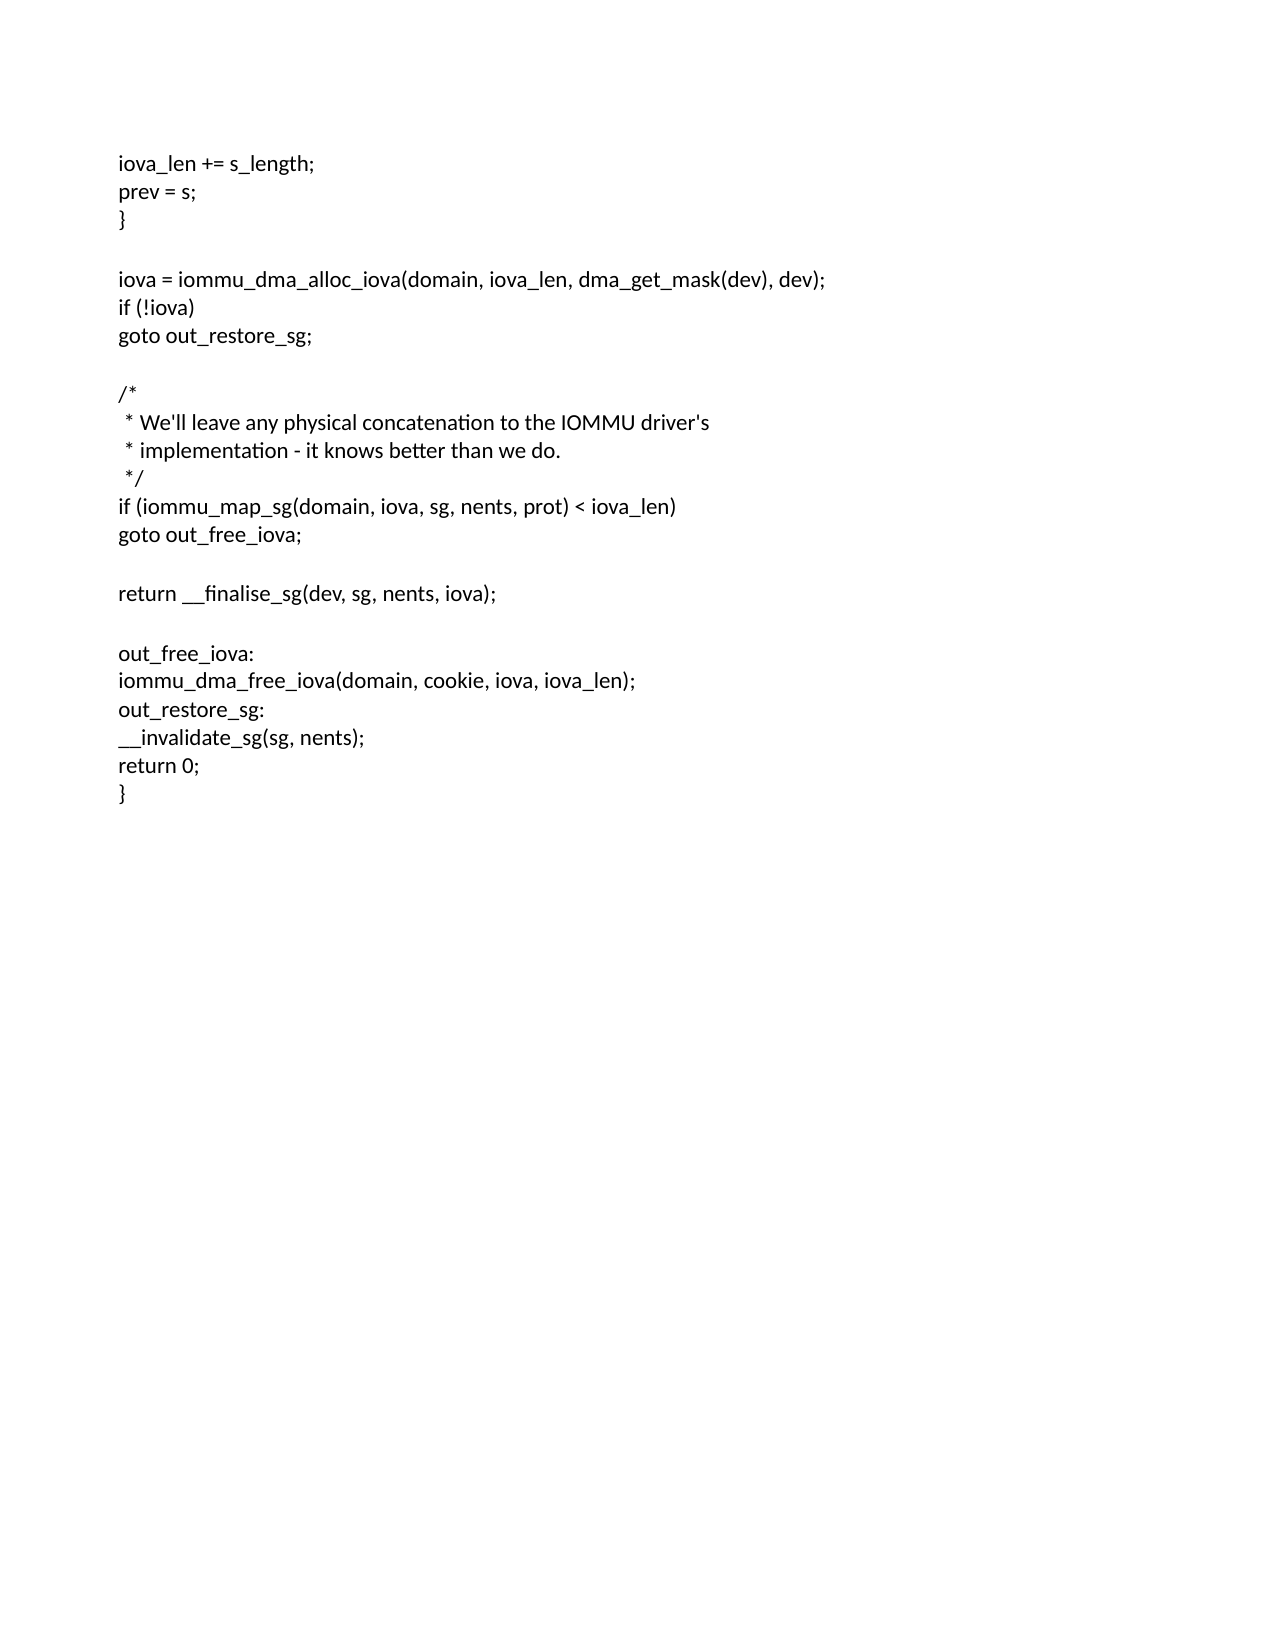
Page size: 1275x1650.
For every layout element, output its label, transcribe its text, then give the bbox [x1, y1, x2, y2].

text } [118, 779, 1157, 807]
text iommu_dma_free_iova(domain, cookie, iova, iova_len); [118, 667, 1157, 695]
text out_restore_sg: [118, 695, 1157, 723]
text goto out_restore_sg; [118, 321, 1157, 349]
text __invalidate_sg(sg, nents); [118, 723, 1157, 751]
text return __finalise_sg(dev, sg, nents, iova); [118, 579, 1157, 607]
text if (!iova) [118, 293, 1157, 321]
text */ [118, 464, 1157, 492]
text prev = s; [118, 177, 1157, 205]
text if (iommu_map_sg(domain, iova, sg, nents, prot) < iova_len) [118, 492, 1157, 520]
text return 0; [118, 751, 1157, 779]
text out_free_iova: [118, 639, 1157, 667]
text /* [118, 380, 1157, 408]
text iova = iommu_dma_alloc_iova(domain, iova_len, dma_get_mask(dev), dev); [118, 265, 1157, 293]
text * implementation - it knows better than we do. [118, 436, 1157, 464]
text * We'll leave any physical concatenation to the IOMMU driver's [118, 408, 1157, 436]
text goto out_free_iova; [118, 520, 1157, 548]
text iova_len += s_length; [118, 149, 1157, 177]
text } [118, 205, 1157, 233]
